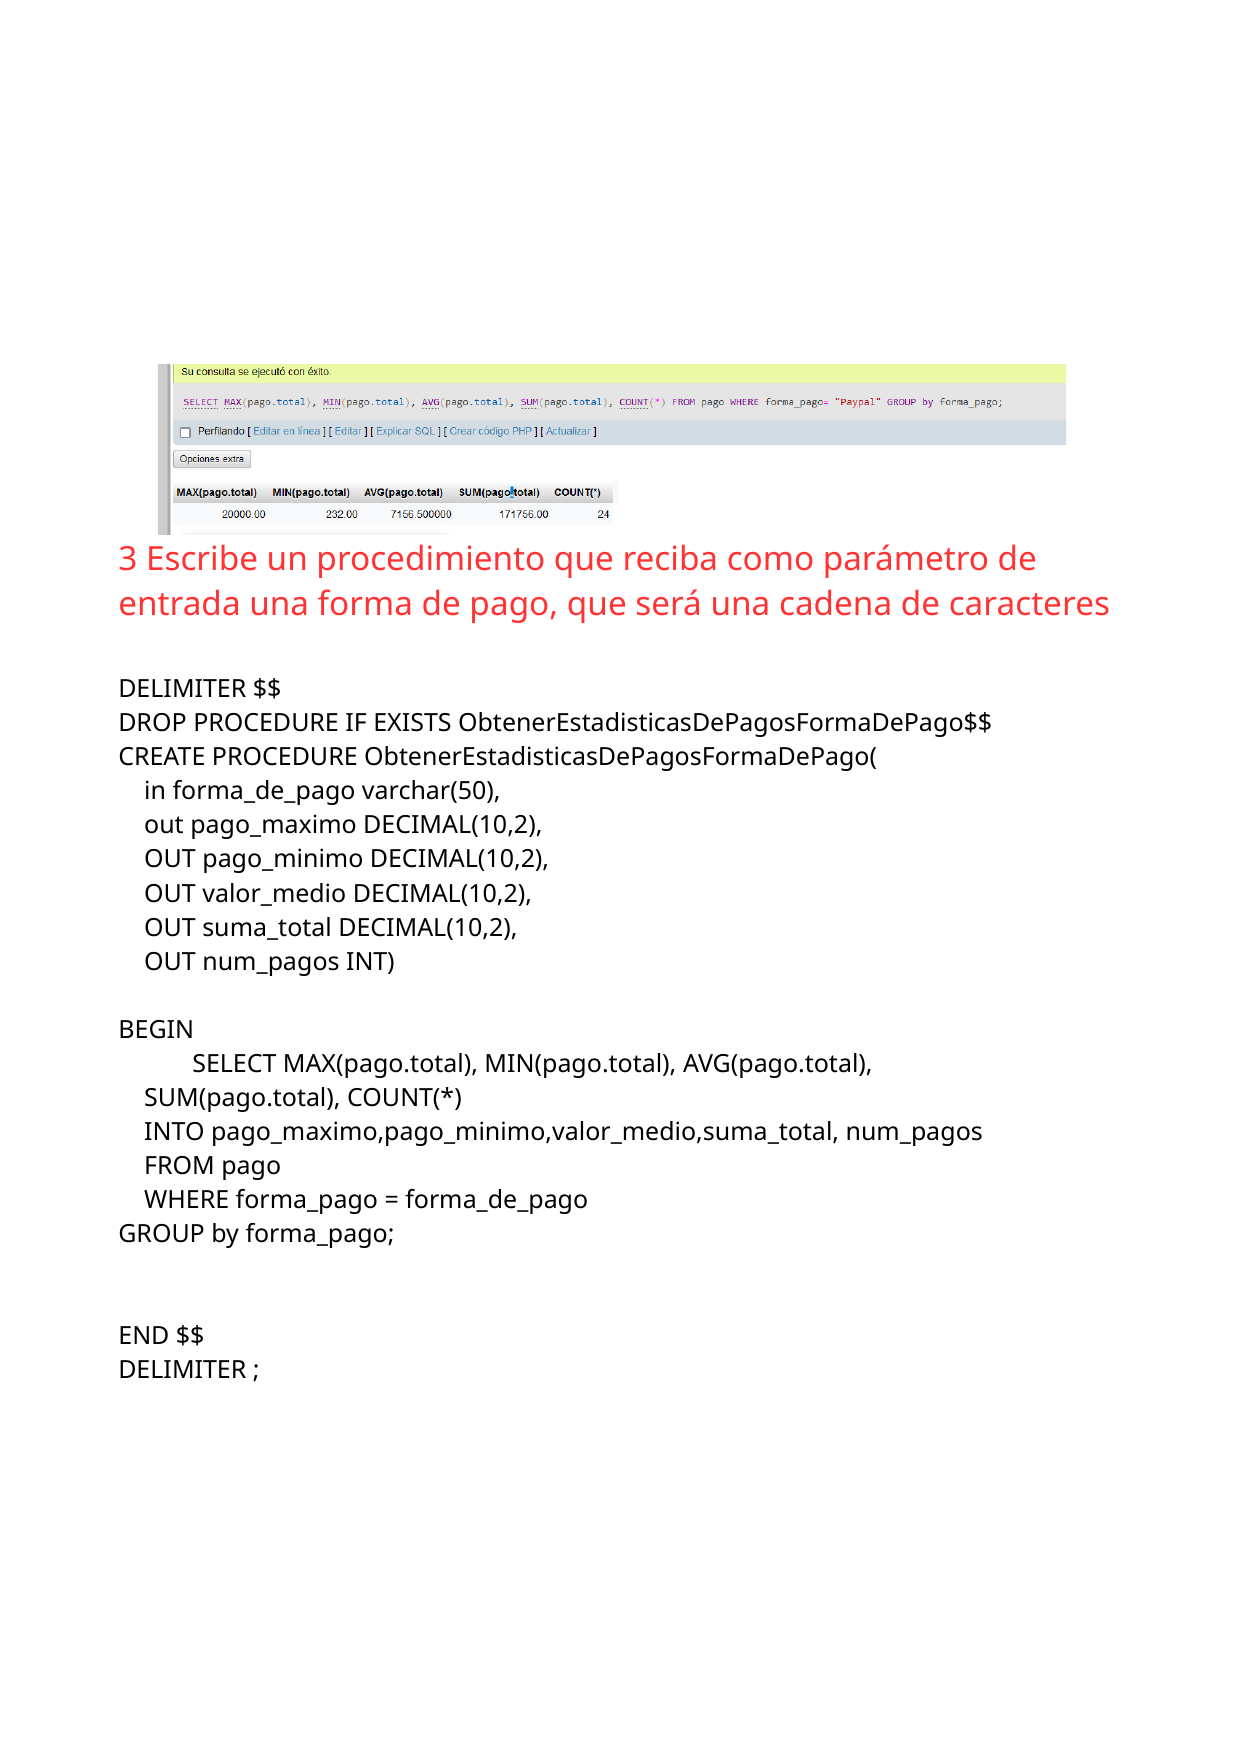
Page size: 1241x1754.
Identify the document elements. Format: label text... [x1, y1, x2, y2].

text OUT num_pagos INT) [118, 943, 1122, 977]
text FROM pago [118, 1148, 1122, 1182]
text WHERE forma_pago = forma_de_pago [118, 1182, 1122, 1216]
text INTO pago_maximo,pago_minimo,valor_medio,suma_total, num_pagos [118, 1114, 1122, 1148]
text BEGIN [118, 1011, 1122, 1046]
text OUT suma_total DECIMAL(10,2), [118, 909, 1122, 943]
text DROP PROCEDURE IF EXISTS ObtenerEstadisticasDePagosFormaDePago$$ [118, 705, 1122, 739]
text 3 Escribe un procedimiento que reciba como parámetro de entrada una forma de pago, que será una cadena de caracteres [118, 357, 1122, 625]
text GROUP by forma_pago; [118, 1216, 1122, 1250]
text CREATE PROCEDURE ObtenerEstadisticasDePagosFormaDePago( [118, 739, 1122, 773]
text END $$ [118, 1318, 1122, 1352]
text DELIMITER $$ [118, 671, 1122, 705]
text OUT valor_medio DECIMAL(10,2), [118, 875, 1122, 909]
text SUM(pago.total), COUNT(*) [118, 1079, 1122, 1114]
text in forma_de_pago varchar(50), [118, 773, 1122, 807]
text out pago_maximo DECIMAL(10,2), [118, 807, 1122, 841]
text OUT pago_minimo DECIMAL(10,2), [118, 841, 1122, 875]
picture [157, 364, 1067, 535]
text SELECT MAX(pago.total), MIN(pago.total), AVG(pago.total), [118, 1046, 1122, 1079]
text DELIMITER ; [118, 1352, 1122, 1386]
